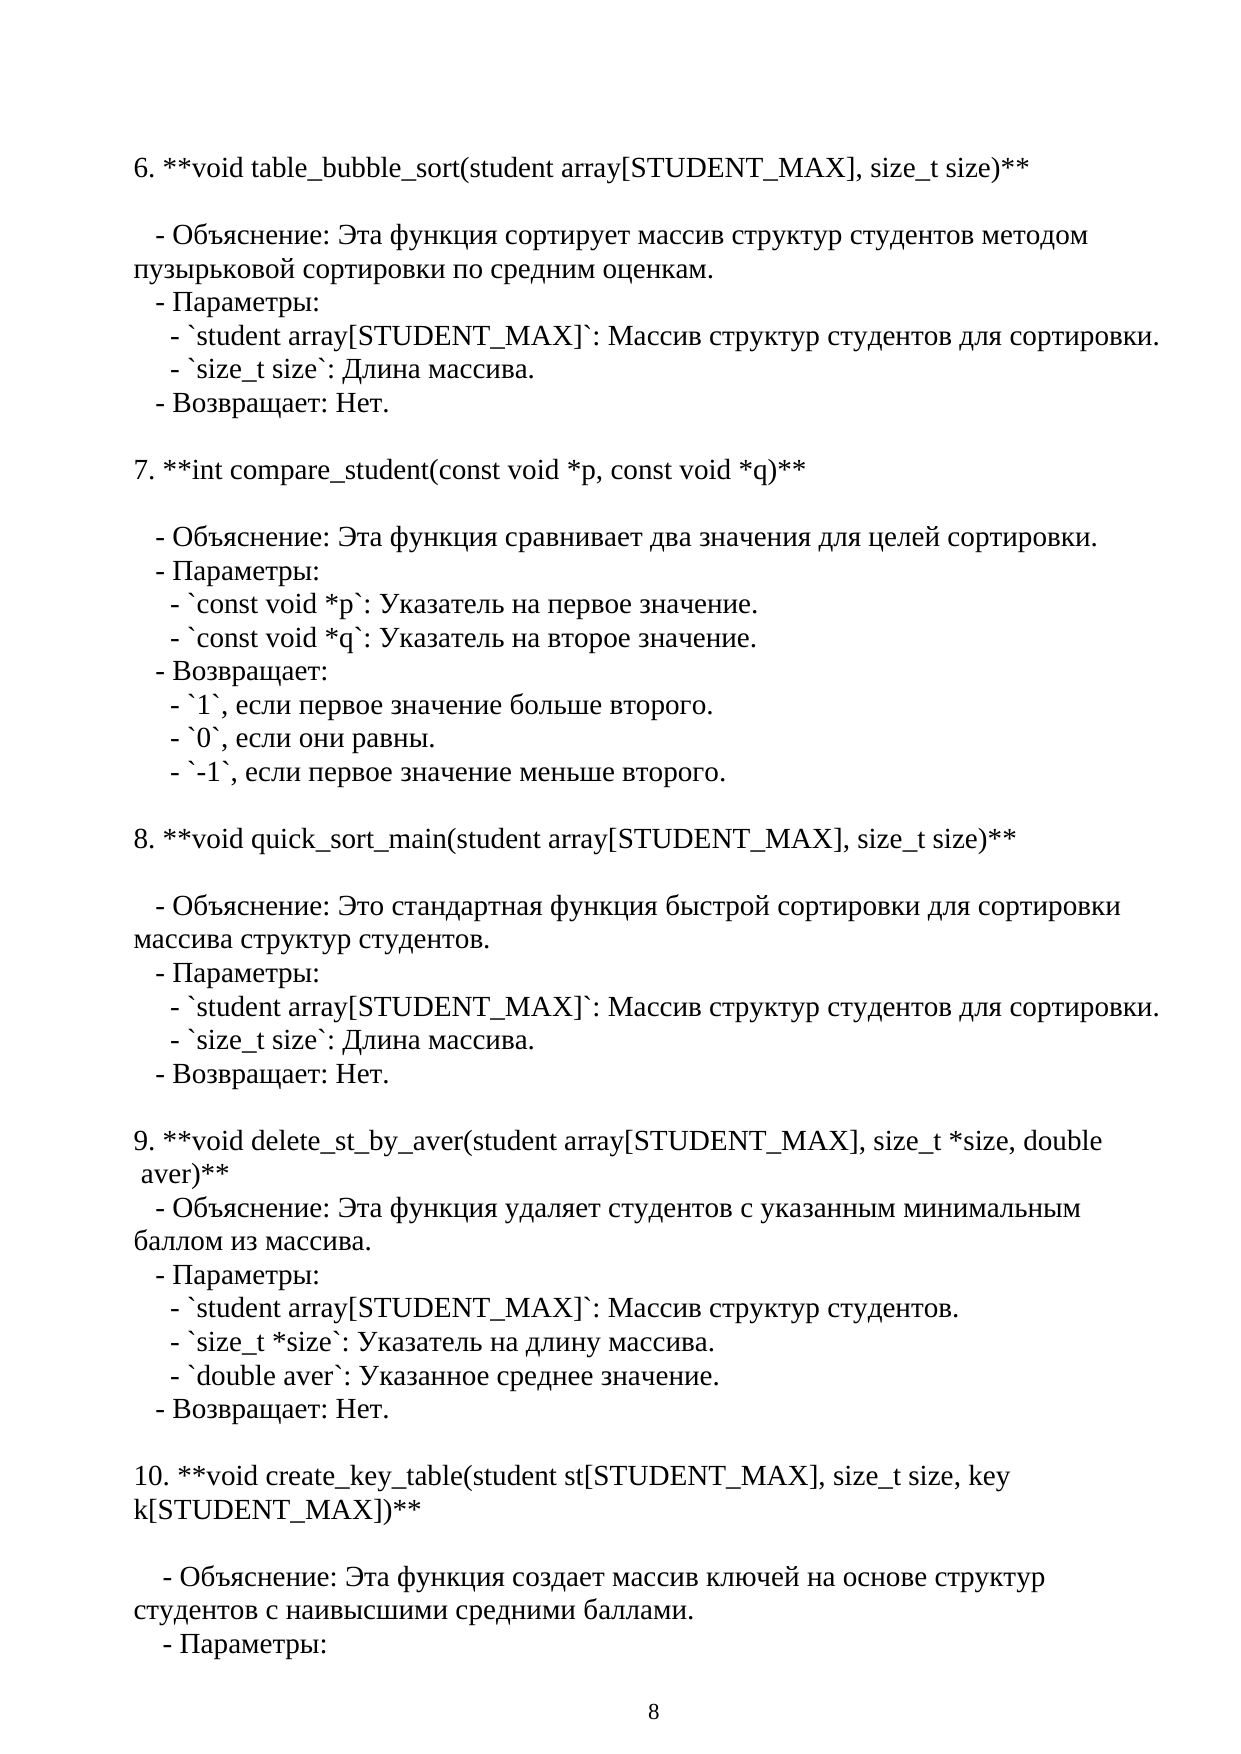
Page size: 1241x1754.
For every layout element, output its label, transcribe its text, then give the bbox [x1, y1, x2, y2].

text - Параметры: [133, 955, 1174, 989]
text 9. **void delete_st_by_aver(student array[STUDENT_MAX], size_t *size, double [133, 1123, 1174, 1156]
text - Возвращает: Нет. [133, 385, 1174, 418]
text - Объяснение: Эта функция создает массив ключей на основе структур студентов с наивысшими средними баллами. [133, 1559, 1174, 1626]
text - `0`, если они равны. [133, 720, 1174, 754]
text 7. **int compare_student(const void *p, const void *q)** [133, 452, 1174, 486]
text - `-1`, если первое значение меньше второго. [133, 754, 1174, 787]
text - `size_t size`: Длина массива. [133, 1022, 1174, 1056]
text - Объяснение: Эта функция сравнивает два значения для целей сортировки. [133, 519, 1174, 553]
text - `student array[STUDENT_MAX]`: Массив структур студентов. [133, 1291, 1174, 1324]
text - Возвращает: Нет. [133, 1391, 1174, 1425]
text - `const void *q`: Указатель на второе значение. [133, 620, 1174, 653]
text - `1`, если первое значение больше второго. [133, 687, 1174, 720]
text - `size_t size`: Длина массива. [133, 351, 1174, 385]
text 6. **void table_bubble_sort(student array[STUDENT_MAX], size_t size)** [133, 150, 1174, 184]
text - Параметры: [133, 284, 1174, 318]
text - Объяснение: Это стандартная функция быстрой сортировки для сортировки массива структур студентов. [133, 888, 1174, 955]
text - Параметры: [133, 553, 1174, 586]
text - Возвращает: Нет. [133, 1056, 1174, 1089]
text - `size_t *size`: Указатель на длину массива. [133, 1324, 1174, 1358]
text 8. **void quick_sort_main(student array[STUDENT_MAX], size_t size)** [133, 821, 1174, 854]
text aver)** [133, 1156, 1174, 1190]
text - `student array[STUDENT_MAX]`: Массив структур студентов для сортировки. [133, 989, 1174, 1022]
text - Возвращает: [133, 653, 1174, 687]
text - Параметры: [133, 1626, 1174, 1659]
text 10. **void create_key_table(student st[STUDENT_MAX], size_t size, key k[STUDENT_MAX])** [133, 1458, 1174, 1525]
text - `student array[STUDENT_MAX]`: Массив структур студентов для сортировки. [133, 318, 1174, 351]
text - `const void *p`: Указатель на первое значение. [133, 586, 1174, 620]
text - Параметры: [133, 1257, 1174, 1291]
text - Объяснение: Эта функция удаляет студентов с указанным минимальным баллом из массива. [133, 1190, 1174, 1257]
text - `double aver`: Указанное среднее значение. [133, 1358, 1174, 1391]
text - Объяснение: Эта функция сортирует массив структур студентов методом пузырьковой сортировки по средним оценкам. [133, 217, 1174, 284]
